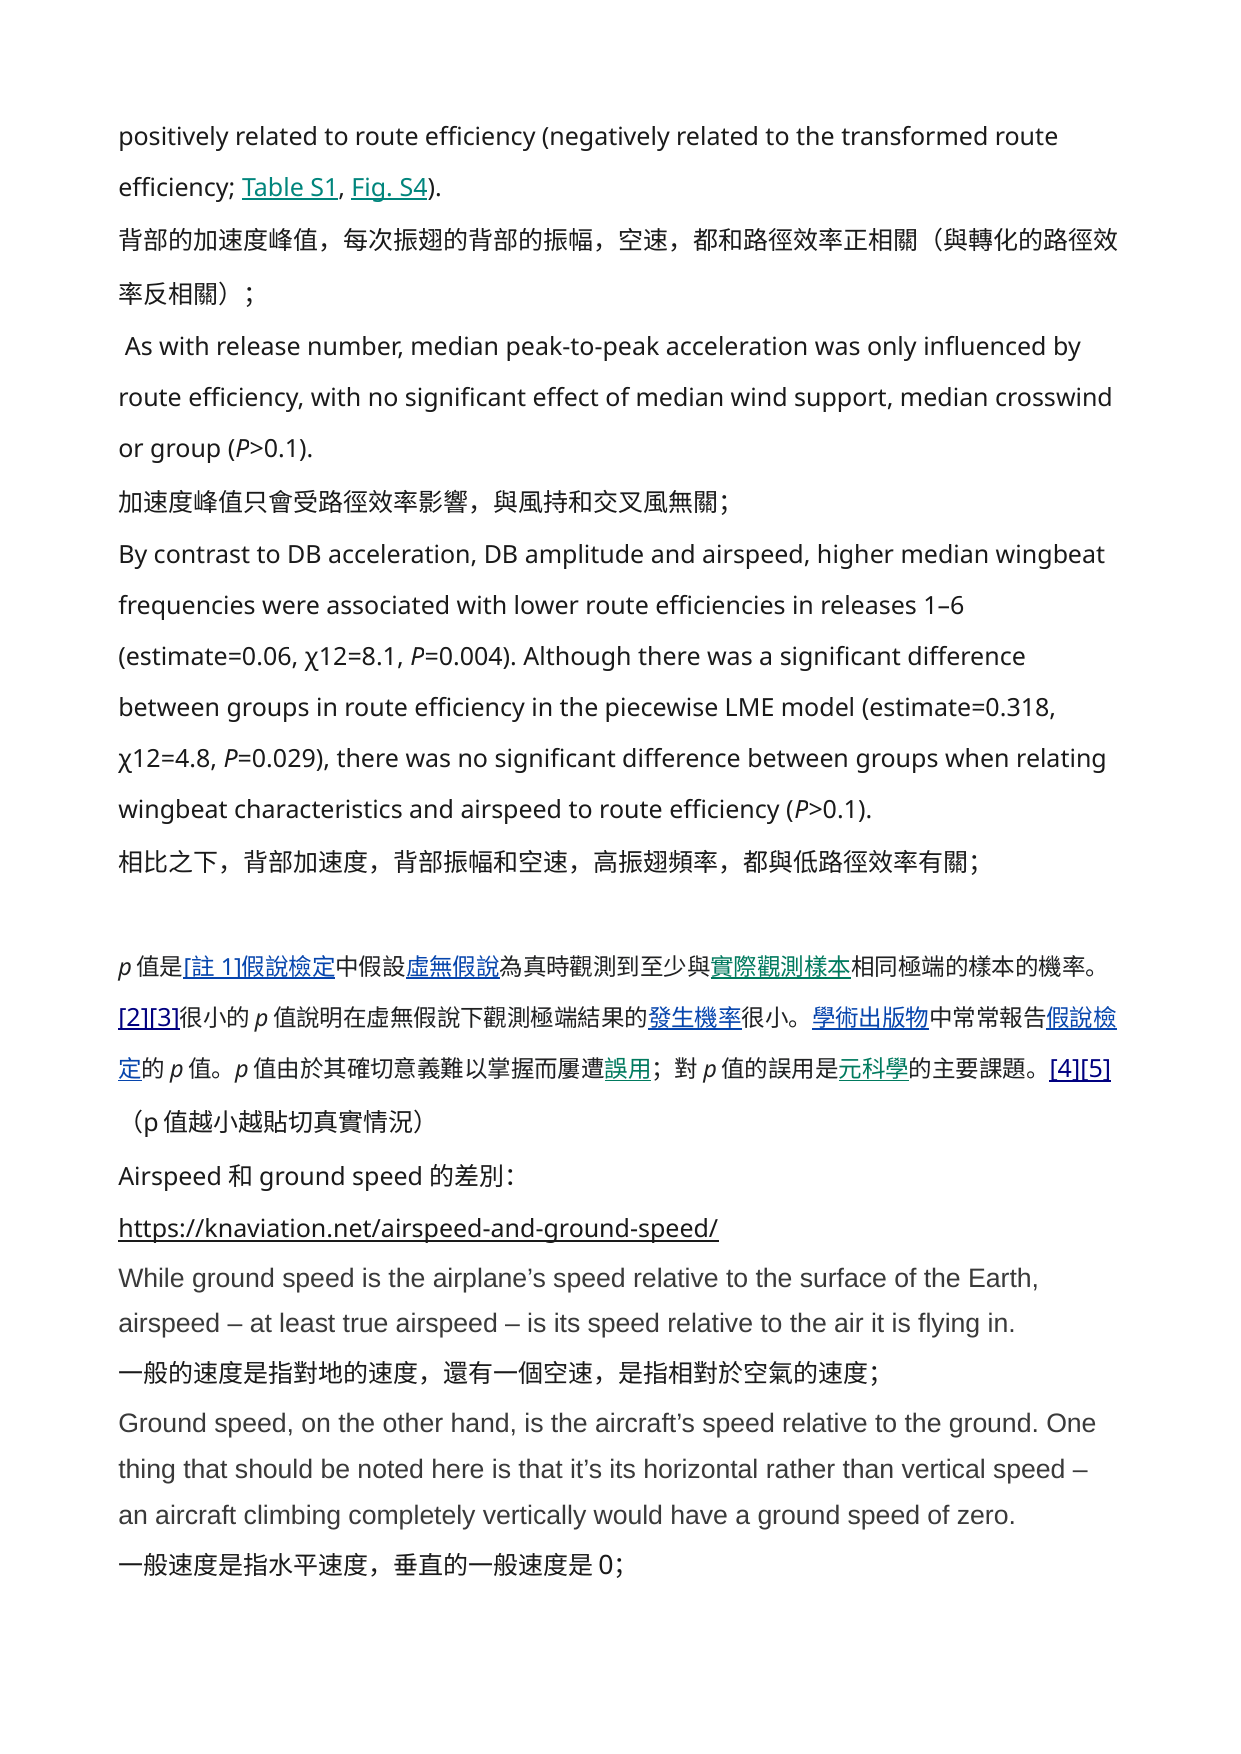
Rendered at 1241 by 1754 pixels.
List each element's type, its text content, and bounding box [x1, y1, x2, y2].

text By contrast to DB acceleration, DB amplitude and airspeed, higher median wingbeat frequencies were associated with lower route efficiencies in releases 1–6 (estimate=0.06, χ12=8.1, P=0.004). Although there was a significant difference between groups in route efficiency in the piecewise LME model (estimate=0.318, χ12=4.8, P=0.029), there was no significant difference between groups when relating wingbeat characteristics and airspeed to route efficiency (P>0.1). [118, 536, 1122, 826]
text p值是[註 1]假說檢定中假設虛無假說為真時觀測到至少與實際觀測樣本相同極端的樣本的機率。[2][3]很小的p值說明在虛無假說下觀測極端結果的發生機率很小。學術出版物中常常報告假說檢定的p值。p值由於其確切意義難以掌握而屢遭誤用；對p值的誤用是元科學的主要課題。[4][5] [118, 948, 1122, 1085]
text positively related to route efficiency (negatively related to the transformed route efficiency; Table S1, Fig. S4). [118, 118, 1122, 203]
text 相比之下，背部加速度，背部振幅和空速，高振翅頻率，都與低路徑效率有關； [118, 843, 1122, 879]
text https://knaviation.net/airspeed-and-ground-speed/ [118, 1211, 1122, 1245]
text 一般速度是指水平速度，垂直的一般速度是0； [118, 1545, 1122, 1582]
text 一般的速度是指對地的速度，還有一個空速，是指相對於空氣的速度； [118, 1353, 1122, 1390]
text As with release number, median peak-to-peak acceleration was only influenced by route efficiency, with no significant effect of median wind support, median crosswind or group (P>0.1). [118, 329, 1122, 465]
text Airspeed 和 ground speed 的差別： [118, 1157, 1122, 1193]
text Ground speed, on the other hand, is the aircraft’s speed relative to the ground. One thing that should be noted here is that it’s its horizontal rather than vertical speed – an aircraft climbing completely vertically would have a ground speed of zero. [118, 1408, 1122, 1530]
text （p值越小越貼切真實情況） [118, 1102, 1122, 1138]
text 加速度峰值只會受路徑效率影響，與風持和交叉風無關； [118, 482, 1122, 518]
text While ground speed is the airplane’s speed relative to the surface of the Earth, airspeed – at least true airspeed – is its speed relative to the air it is flying in. [118, 1262, 1122, 1338]
text 背部的加速度峰值，每次振翅的背部的振幅，空速，都和路徑效率正相關（與轉化的路徑效率反相關）； [118, 220, 1122, 311]
